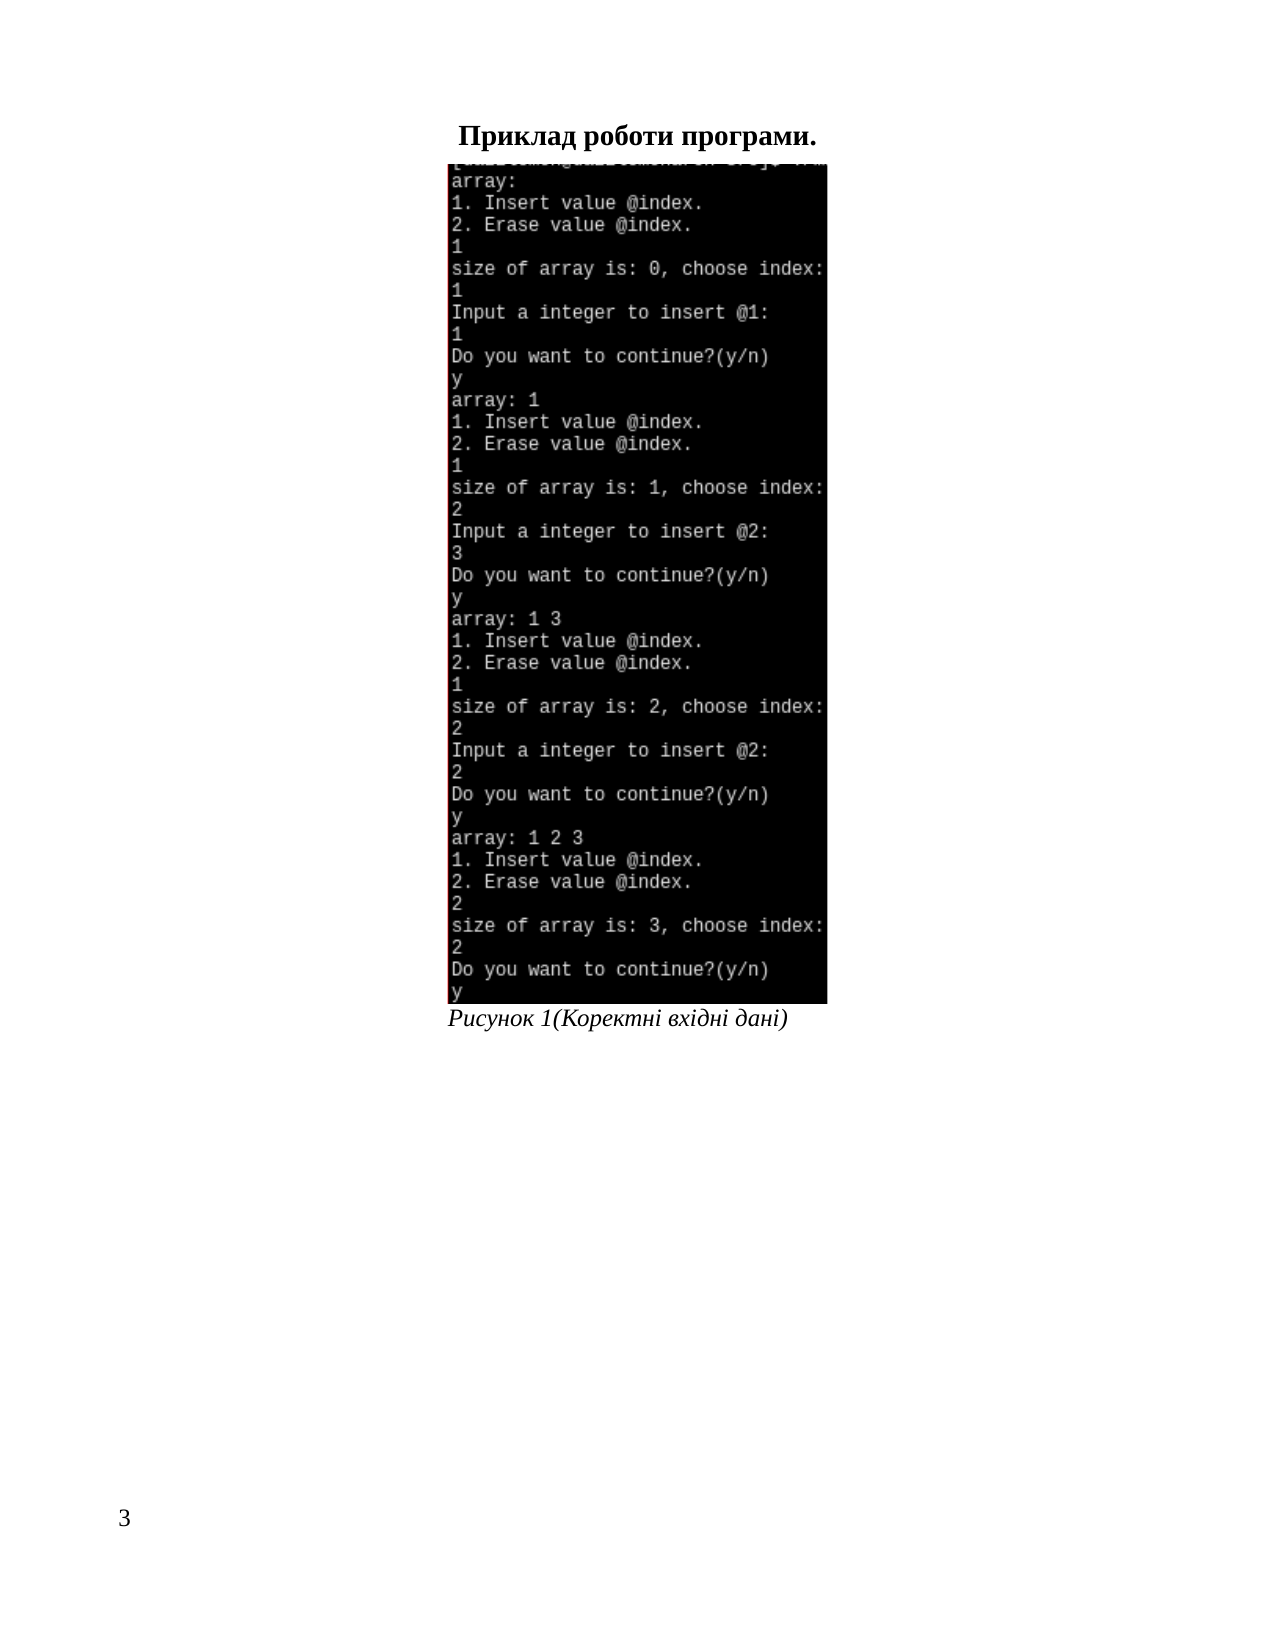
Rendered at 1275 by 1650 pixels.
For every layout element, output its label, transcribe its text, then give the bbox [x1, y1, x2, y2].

text Приклад роботи програми. [118, 118, 1157, 152]
picture [447, 164, 828, 1004]
text Рисунок 1(Коректні вхідні дані) [448, 1004, 827, 1032]
